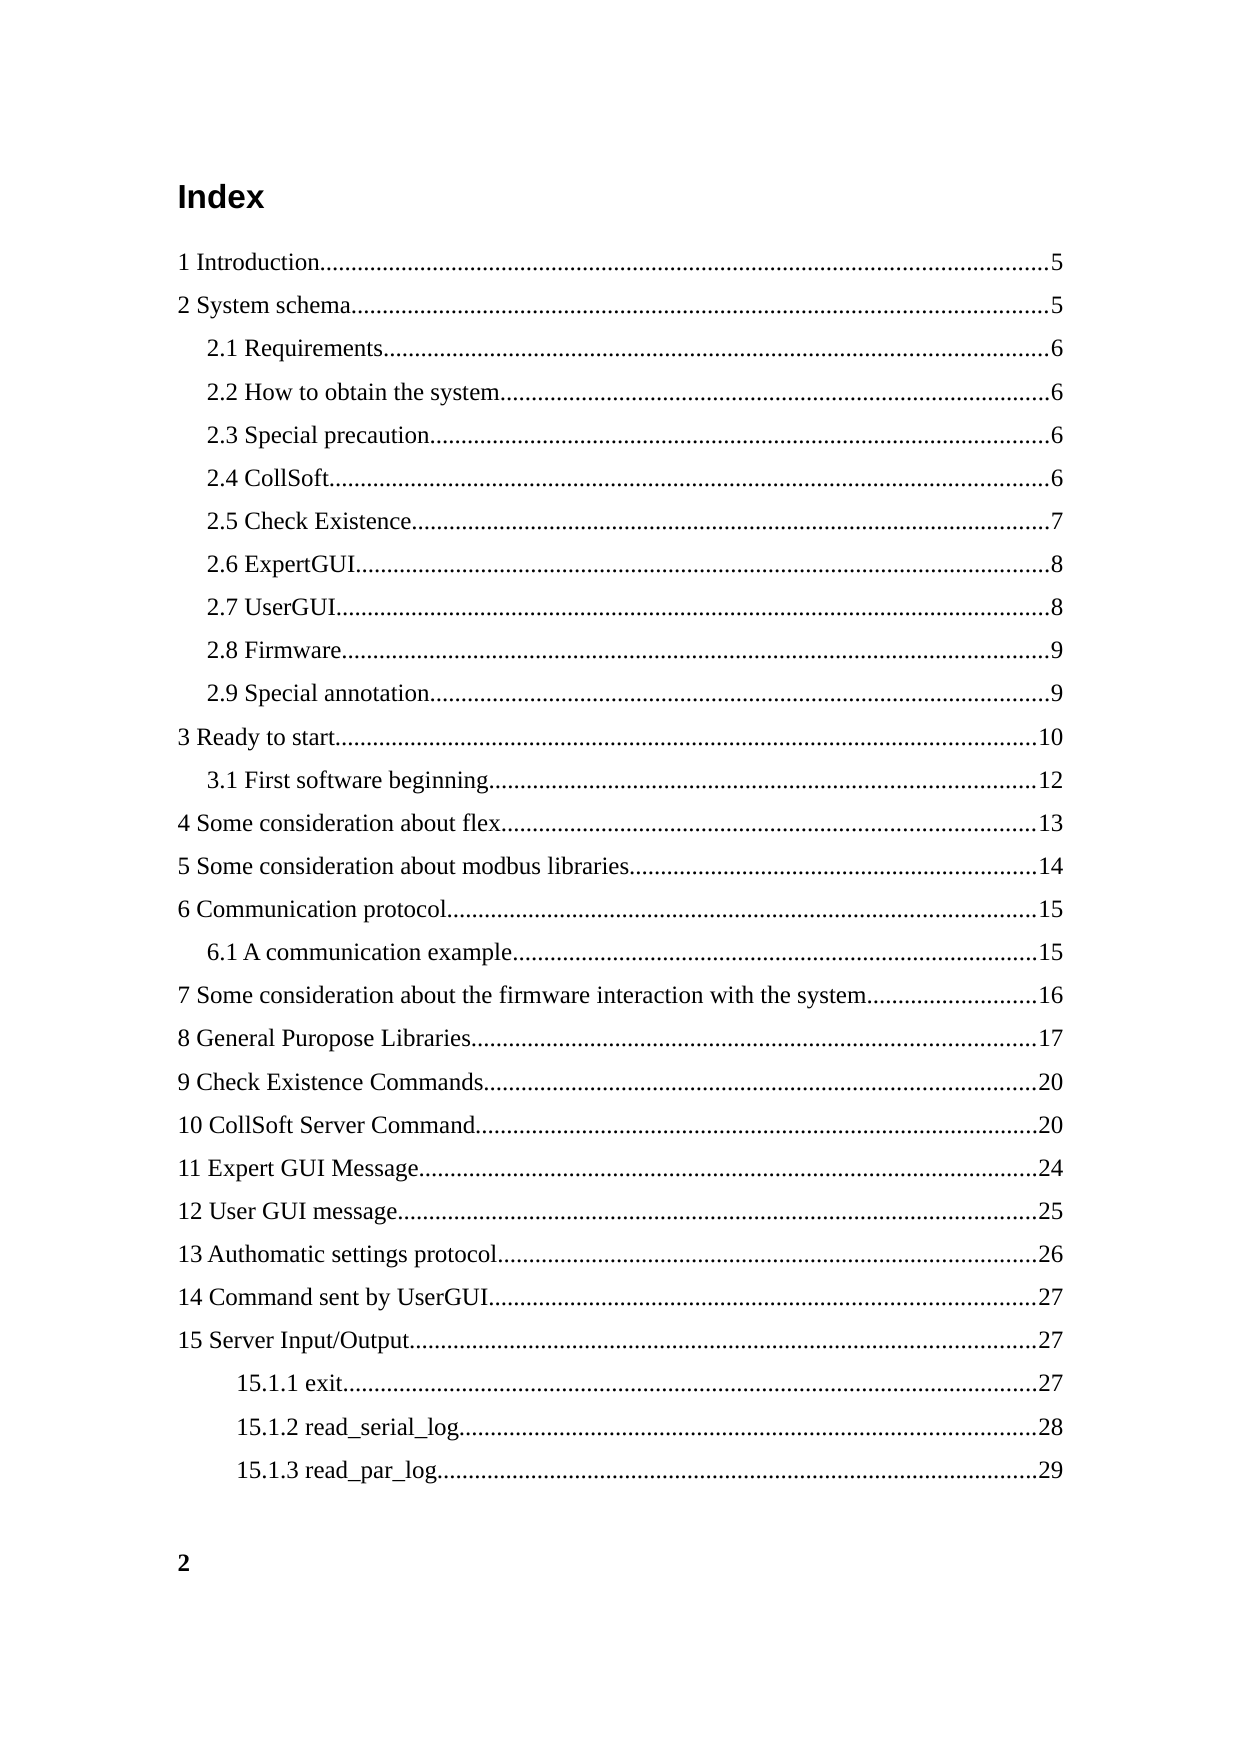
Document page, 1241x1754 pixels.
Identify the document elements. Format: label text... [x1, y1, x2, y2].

text 2.5 Check Existence 7 [207, 506, 1063, 535]
text 2.7 UserGUI 8 [207, 592, 1063, 621]
text 8 General Puropose Libraries 17 [177, 1023, 1063, 1052]
text 4 Some consideration about flex 13 [177, 808, 1063, 837]
text 10 CollSoft Server Command 20 [177, 1110, 1063, 1138]
subtitle Index [177, 177, 1063, 216]
text 13 Authomatic settings protocol 26 [177, 1239, 1063, 1268]
text 3.1 First software beginning 12 [207, 765, 1063, 793]
text 2.8 Firmware 9 [207, 635, 1063, 664]
text 14 Command sent by UserGUI 27 [177, 1282, 1063, 1311]
text 3 Ready to start 10 [177, 722, 1063, 750]
text 15.1.2 read_serial_log 28 [236, 1412, 1063, 1440]
text 15 Server Input/Output 27 [177, 1325, 1063, 1354]
text 2.1 Requirements 6 [207, 333, 1063, 362]
text 6 Communication protocol 15 [177, 894, 1063, 923]
text 2.3 Special precaution 6 [207, 420, 1063, 448]
text 7 Some consideration about the firmware interaction with the system 16 [177, 980, 1063, 1009]
text 2.6 ExpertGUI 8 [207, 549, 1063, 578]
text 9 Check Existence Commands 20 [177, 1067, 1063, 1095]
text 15.1.3 read_par_log 29 [236, 1455, 1063, 1483]
text 6.1 A communication example 15 [207, 937, 1063, 966]
text 2.9 Special annotation 9 [207, 678, 1063, 707]
text 12 User GUI message 25 [177, 1196, 1063, 1225]
text 1 Introduction 5 [177, 247, 1063, 276]
text 2.4 CollSoft 6 [207, 463, 1063, 492]
text 15.1.1 exit 27 [236, 1368, 1063, 1397]
text 11 Expert GUI Message 24 [177, 1153, 1063, 1182]
text 5 Some consideration about modbus libraries 14 [177, 851, 1063, 880]
text 2 System schema 5 [177, 290, 1063, 319]
text 2.2 How to obtain the system 6 [207, 377, 1063, 405]
